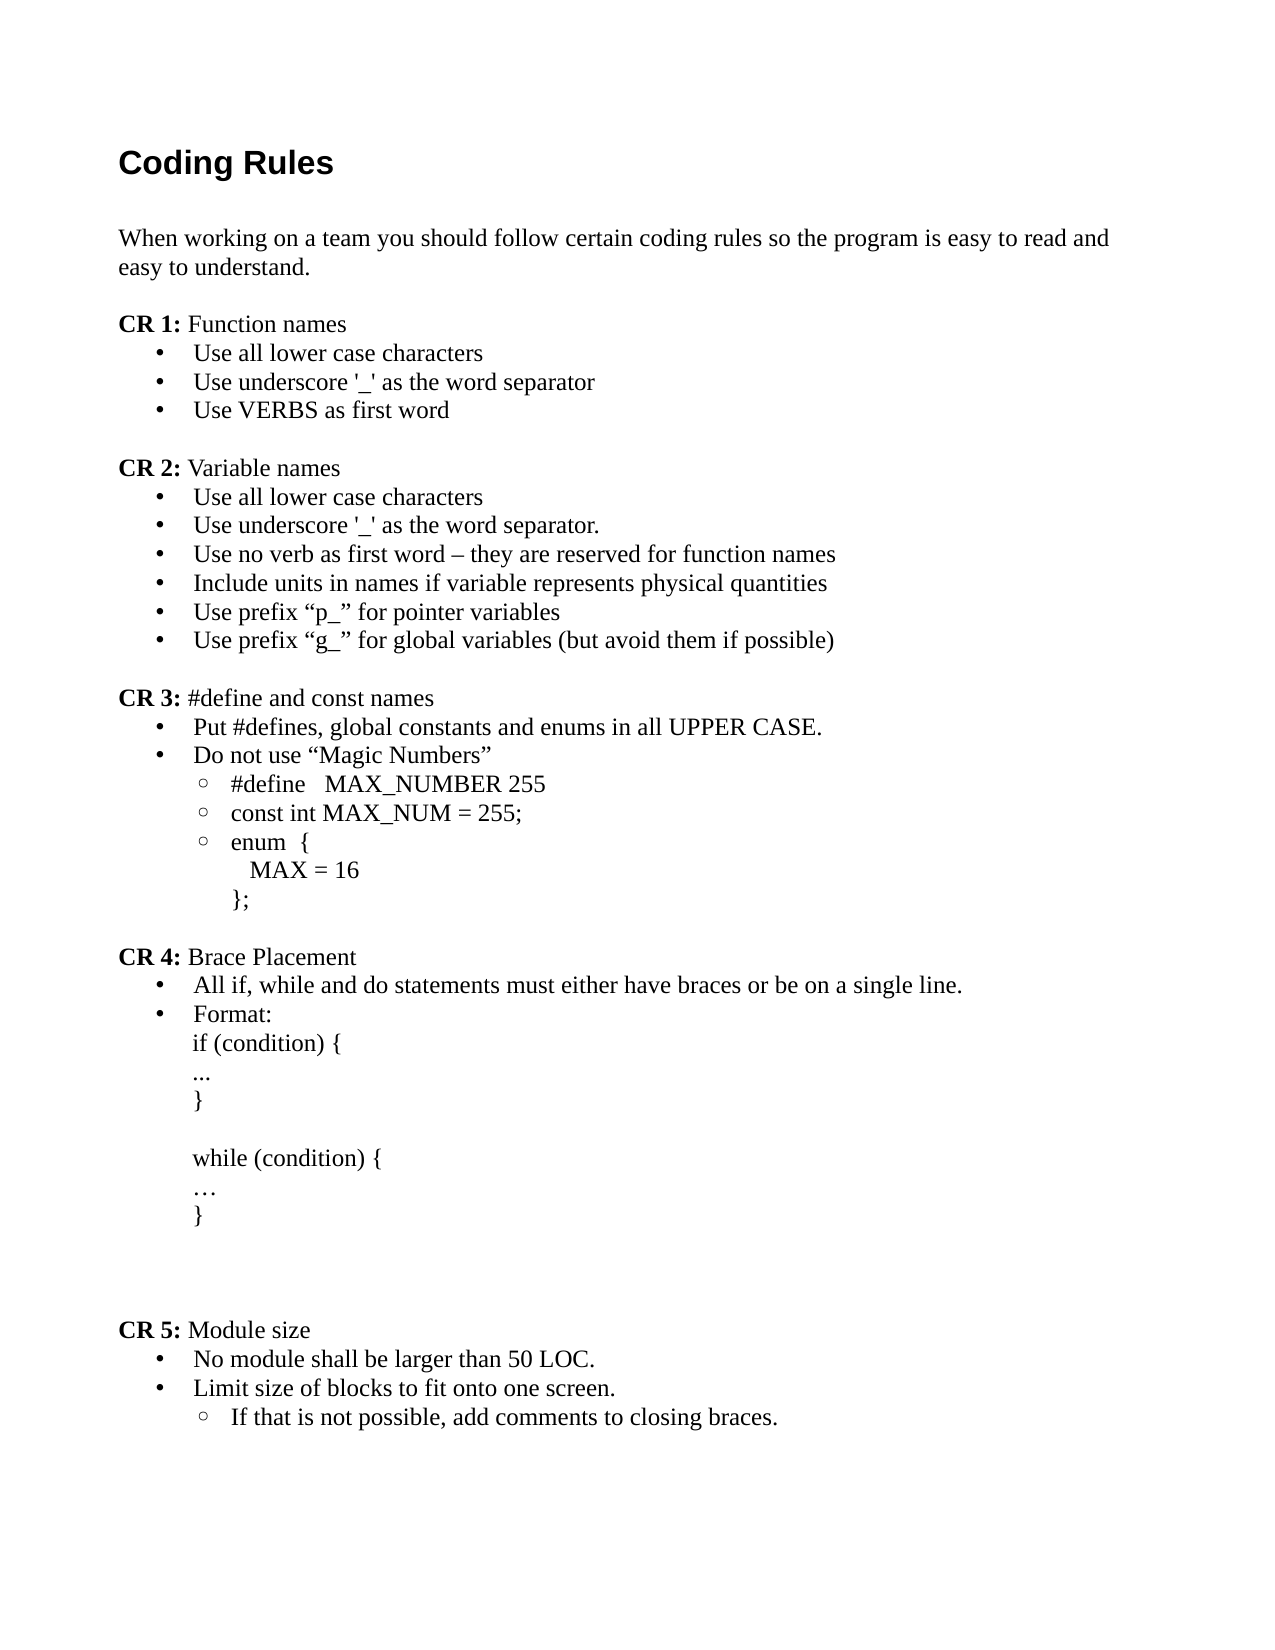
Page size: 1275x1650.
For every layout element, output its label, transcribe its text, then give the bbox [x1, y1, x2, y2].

text CR 4: Brace Placement [118, 942, 1157, 971]
text When working on a team you should follow certain coding rules so the program is easy to read and easy to understand. [118, 223, 1157, 281]
text ... [192, 1057, 1157, 1086]
list All if, while and do statements must either have braces or be on a single line. [156, 971, 1157, 999]
subtitle Coding Rules [118, 143, 1157, 182]
list Use prefix “g_” for global variables (but avoid them if possible) [156, 626, 1157, 654]
list }; [193, 884, 1157, 913]
list Do not use “Magic Numbers” [156, 741, 1157, 769]
list Use VERBS as first word [156, 396, 1157, 424]
text CR 1: Function names [118, 309, 1157, 338]
list #define MAX_NUMBER 255 [193, 769, 1157, 798]
list No module shall be larger than 50 LOC. [156, 1344, 1157, 1373]
list Put #defines, global constants and enums in all UPPER CASE. [156, 712, 1157, 741]
list Use all lower case characters [156, 338, 1157, 367]
text } [192, 1201, 1157, 1229]
text … [192, 1172, 1157, 1201]
text CR 2: Variable names [118, 453, 1157, 482]
list enum { [193, 827, 1157, 856]
list Use all lower case characters [156, 482, 1157, 511]
list Use underscore '_' as the word separator [156, 367, 1157, 396]
list If that is not possible, add comments to closing braces. [193, 1402, 1157, 1431]
text while (condition) { [192, 1143, 1157, 1172]
list Include units in names if variable represents physical quantities [156, 568, 1157, 597]
text CR 5: Module size [118, 1316, 1157, 1344]
list Limit size of blocks to fit onto one screen. [156, 1373, 1157, 1402]
list Use underscore '_' as the word separator. [156, 511, 1157, 539]
list Format: [156, 999, 1157, 1028]
list Use no verb as first word – they are reserved for function names [156, 539, 1157, 568]
text CR 3: #define and const names [118, 683, 1157, 712]
list const int MAX_NUM = 255; [193, 798, 1157, 827]
text if (condition) { [192, 1028, 1157, 1057]
text } [192, 1086, 1157, 1114]
list MAX = 16 [193, 856, 1157, 884]
list Use prefix “p_” for pointer variables [156, 597, 1157, 626]
